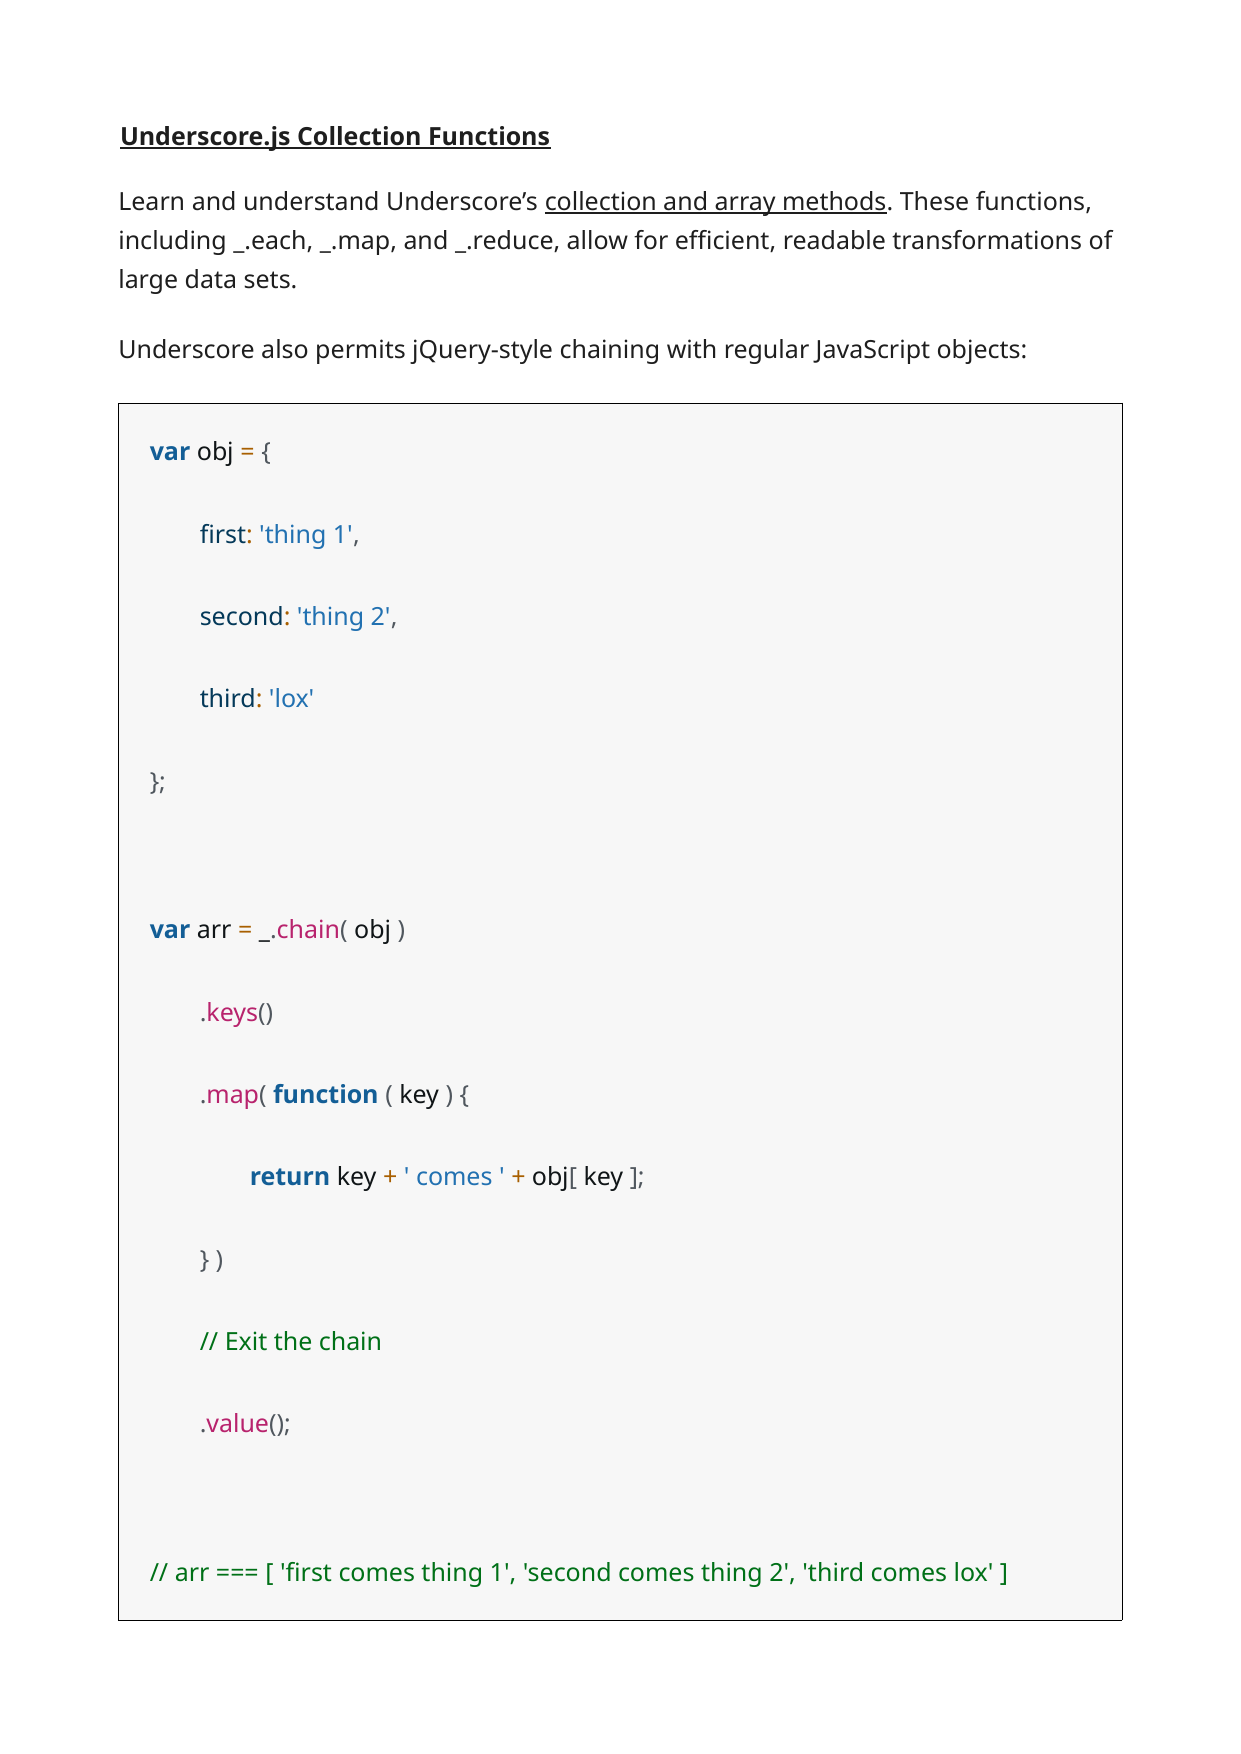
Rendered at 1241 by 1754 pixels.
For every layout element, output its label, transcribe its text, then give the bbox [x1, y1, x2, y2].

text third: 'lox' [119, 649, 1122, 715]
text } ) [119, 1210, 1122, 1275]
text Learn and understand Underscore’s collection and array methods. These functions, including _.each, _.map, and _.reduce, allow for efficient, readable transformations of large data sets. [118, 183, 1122, 296]
subtitle Underscore.js Collection Functions [118, 118, 1122, 152]
text .keys() [119, 963, 1122, 1028]
text .value(); [119, 1374, 1122, 1440]
text var obj = { [119, 404, 1122, 468]
text var arr = _.chain( obj ) [119, 881, 1122, 946]
text // Exit the chain [119, 1292, 1122, 1358]
text first: 'thing 1', [119, 485, 1122, 550]
text second: 'thing 2', [119, 567, 1122, 633]
text }; [119, 732, 1122, 797]
text .map( function ( key ) { [119, 1045, 1122, 1111]
text // arr === [ 'first comes thing 1', 'second comes thing 2', 'third comes lox' ] [119, 1523, 1122, 1620]
text Underscore also permits jQuery-style chaining with regular JavaScript objects: [118, 332, 1122, 366]
text return key + ' comes ' + obj[ key ]; [119, 1128, 1122, 1193]
